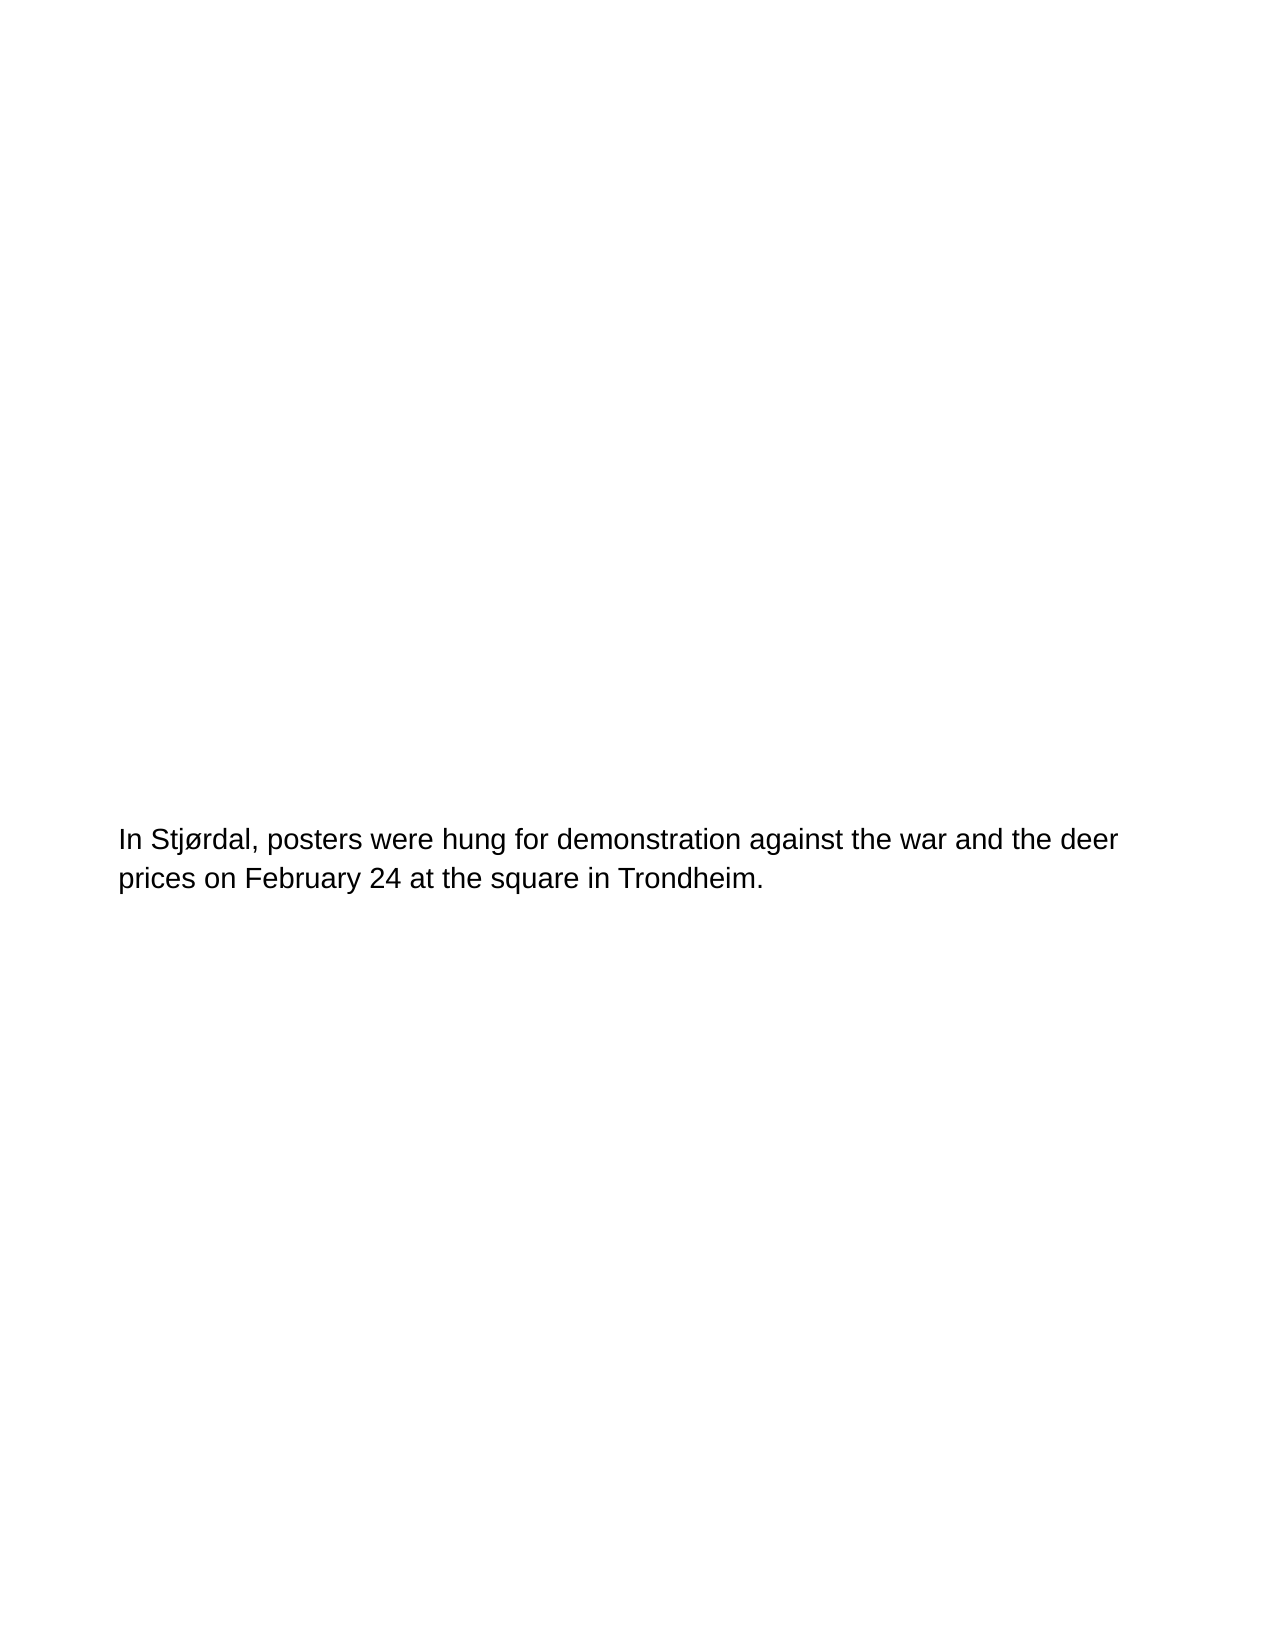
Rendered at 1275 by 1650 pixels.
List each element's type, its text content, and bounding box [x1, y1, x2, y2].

text In Stjørdal, posters were hung for demonstration against the war and the deer prices on February 24 at the square in Trondheim. [118, 118, 1157, 894]
